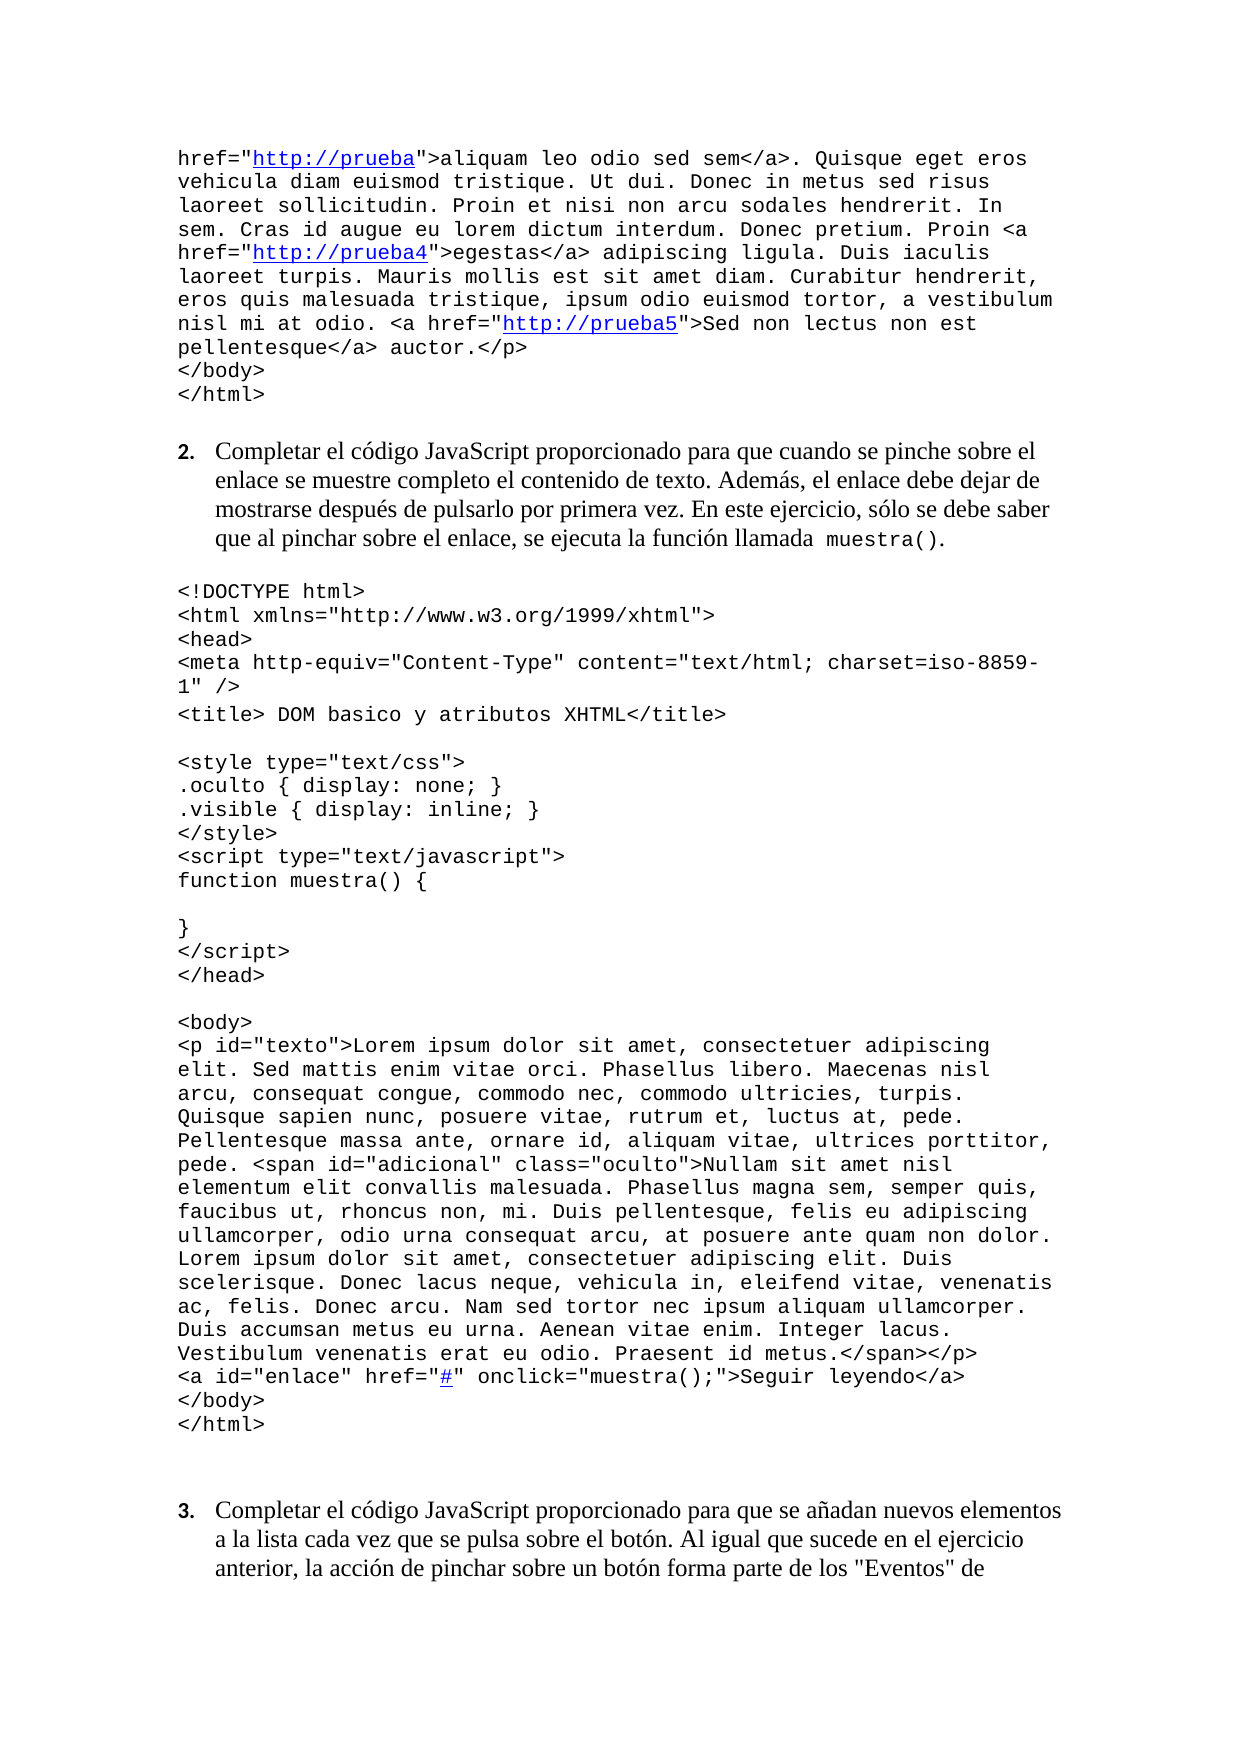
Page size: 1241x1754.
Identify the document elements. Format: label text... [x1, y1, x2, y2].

text <p id="texto">Lorem ipsum dolor sit amet, consectetuer adipiscing elit. Sed mattis enim vitae orci. Phasellus libero. Maecenas nisl arcu, consequat congue, commodo nec, commodo ultricies, turpis. Quisque sapien nunc, posuere vitae, rutrum et, luctus at, pede. Pellentesque massa ante, ornare id, aliquam vitae, ultrices porttitor, pede. <span id="adicional" class="oculto">Nullam sit amet nisl elementum elit convallis malesuada. Phasellus magna sem, semper quis, faucibus ut, rhoncus non, mi. Duis pellentesque, felis eu adipiscing ullamcorper, odio urna consequat arcu, at posuere ante quam non dolor. Lorem ipsum dolor sit amet, consectetuer adipiscing elit. Duis scelerisque. Donec lacus neque, vehicula in, eleifend vitae, venenatis ac, felis. Donec arcu. Nam sed tortor nec ipsum aliquam ullamcorper. Duis accumsan metus eu urna. Aenean vitae enim. Integer lacus. Vestibulum venenatis erat eu odio. Praesent id metus.</span></p> [177, 1036, 1063, 1367]
text <html xmlns="http://www.w3.org/1999/xhtml"> [177, 605, 1063, 629]
text <meta http-equiv="Content-Type" content="text/html; charset=iso-8859-1" /> [177, 652, 1063, 699]
text </head> [177, 964, 1063, 988]
text </body> [177, 360, 1063, 384]
text <!DOCTYPE html> [177, 581, 1063, 605]
text .visible { display: inline; } [177, 799, 1063, 823]
text .oculto { display: none; } [177, 775, 1063, 799]
text function muestra() { [177, 870, 1063, 894]
text </html> [177, 1414, 1063, 1437]
text href="http://prueba">aliquam leo odio sed sem</a>. Quisque eget eros vehicula diam euismod tristique. Ut dui. Donec in metus sed risus laoreet sollicitudin. Proin et nisi non arcu sodales hendrerit. In sem. Cras id augue eu lorem dictum interdum. Donec pretium. Proin <a href="http://prueba4">egestas</a> adipiscing ligula. Duis iaculis laoreet turpis. Mauris mollis est sit amet diam. Curabitur hendrerit, eros quis malesuada tristique, ipsum odio euismod tortor, a vestibulum nisl mi at odio. <a href="http://prueba5">Sed non lectus non est pellentesque</a> auctor.</p> [177, 148, 1063, 360]
text <script type="text/javascript"> [177, 846, 1063, 870]
text <a id="enlace" href="#" onclick="muestra();">Seguir leyendo</a> [177, 1367, 1063, 1390]
text <head> [177, 629, 1063, 652]
text <title> DOM basico y atributos XHTML</title> [177, 699, 1063, 728]
text </body> [177, 1390, 1063, 1414]
text </script> [177, 941, 1063, 964]
text </html> [177, 384, 1063, 408]
text <style type="text/css"> [177, 752, 1063, 775]
list Completar el código JavaScript proporcionado para que cuando se pinche sobre el enlace se muestre completo el contenido de texto. Además, el enlace debe dejar de mostrarse después de pulsarlo por primera vez. En este ejercicio, sólo se debe saber que al pinchar sobre el enlace, se ejecuta la función llamada muestra(). [177, 436, 1063, 581]
text <body> [177, 1012, 1063, 1036]
text } [177, 917, 1063, 941]
text </style> [177, 823, 1063, 846]
list Completar el código JavaScript proporcionado para que se añadan nuevos elementos a la lista cada vez que se pulsa sobre el botón. Al igual que sucede en el ejercicio anterior, la acción de pinchar sobre un botón forma parte de los "Eventos" de [177, 1495, 1063, 1582]
